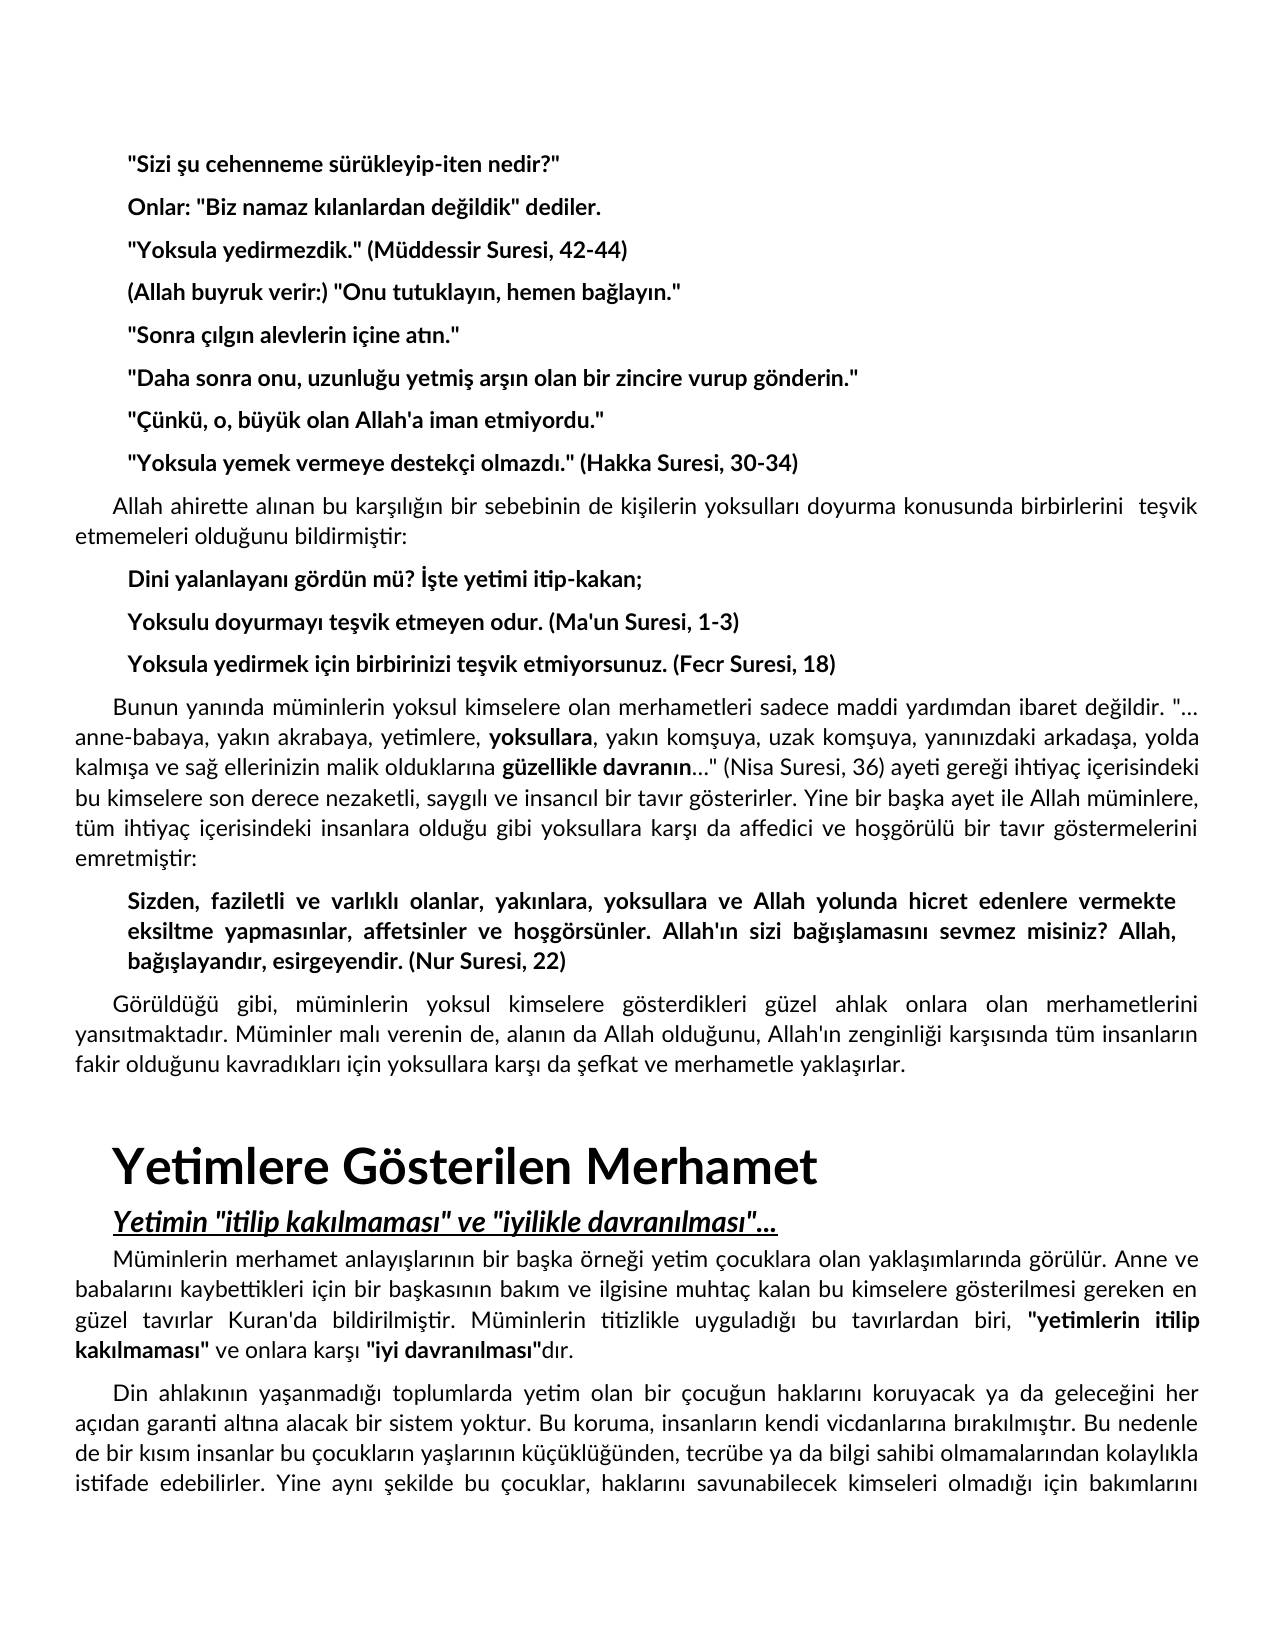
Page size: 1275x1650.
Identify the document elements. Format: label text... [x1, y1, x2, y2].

text Sizden, faziletli ve varlıklı olanlar, yakınlara, yoksullara ve Allah yolunda hicret edenlere vermekte eksiltme yapmasınlar, affetsinler ve hoşgörsünler. Allah'ın sizi bağışlamasını sevmez misiniz? Allah, bağışlayandır, esirgeyendir. (Nur Suresi, 22) [127, 886, 1177, 974]
text Bunun yanında müminlerin yoksul kimselere olan merhametleri sadece maddi yardımdan ibaret değildir. "… anne-babaya, yakın akrabaya, yetimlere, yoksullara, yakın komşuya, uzak komşuya, yanınızdaki arkadaşa, yolda kalmışa ve sağ ellerinizin malik olduklarına güzellikle davranın…" (Nisa Suresi, 36) ayeti gereği ihtiyaç içerisindeki bu kimselere son derece nezaketli, saygılı ve insancıl bir tavır gösterirler. Yine bir başka ayet ile Allah müminlere, tüm ihtiyaç içerisindeki insanlara olduğu gibi yoksullara karşı da affedici ve hoşgörülü bir tavır göstermelerini emretmiştir: [75, 693, 1200, 871]
text "Sonra çılgın alevlerin içine atın." [127, 321, 1177, 348]
text Onlar: "Biz namaz kılanlardan değildik" dediler. [127, 193, 1177, 220]
subtitle Yetimlere Gösterilen Merhamet [112, 1135, 1200, 1195]
text "Yoksula yedirmezdik." (Müddessir Suresi, 42-44) [127, 235, 1177, 263]
text Görüldüğü gibi, müminlerin yoksul kimselere gösterdikleri güzel ahlak onlara olan merhametlerini yansıtmaktadır. Müminler malı verenin de, alanın da Allah olduğunu, Allah'ın zenginliği karşısında tüm insanların fakir olduğunu kavradıkları için yoksullara karşı da şefkat ve merhametle yaklaşırlar. [75, 989, 1200, 1077]
subtitle Yetimin "itilip kakılmaması" ve "iyilikle davranılması"... [112, 1204, 1200, 1239]
text Yoksulu doyurmayı teşvik etmeyen odur. (Ma'un Suresi, 1-3) [127, 607, 1177, 635]
text Yoksula yedirmek için birbirinizi teşvik etmiyorsunuz. (Fecr Suresi, 18) [127, 650, 1177, 677]
text Din ahlakının yaşanmadığı toplumlarda yetim olan bir çocuğun haklarını koruyacak ya da geleceğini her açıdan garanti altına alacak bir sistem yoktur. Bu koruma, insanların kendi vicdanlarına bırakılmıştır. Bu nedenle de bir kısım insanlar bu çocukların yaşlarının küçüklüğünden, tecrübe ya da bilgi sahibi olmamalarından kolaylıkla istifade edebilirler. Yine aynı şekilde bu çocuklar, haklarını savunabilecek kimseleri olmadığı için bakımlarını [75, 1378, 1200, 1496]
text Allah ahirette alınan bu karşılığın bir sebebinin de kişilerin yoksulları doyurma konusunda birbirlerini teşvik etmemeleri olduğunu bildirmiştir: [75, 492, 1200, 549]
text Dini yalanlayanı gördün mü? İşte yetimi itip-kakan; [127, 564, 1177, 592]
text "Yoksula yemek vermeye destekçi olmazdı." (Hakka Suresi, 30-34) [127, 449, 1177, 476]
text Müminlerin merhamet anlayışlarının bir başka örneği yetim çocuklara olan yaklaşımlarında görülür. Anne ve babalarını kaybettikleri için bir başkasının bakım ve ilgisine muhtaç kalan bu kimselere gösterilmesi gereken en güzel tavırlar Kuran'da bildirilmiştir. Müminlerin titizlikle uyguladığı bu tavırlardan biri, "yetimlerin itilip kakılmaması" ve onlara karşı "iyi davranılması"dır. [75, 1245, 1200, 1363]
text "Daha sonra onu, uzunluğu yetmiş arşın olan bir zincire vurup gönderin." [127, 363, 1177, 391]
text "Sizi şu cehenneme sürükleyip-iten nedir?" [127, 150, 1177, 177]
text "Çünkü, o, büyük olan Allah'a iman etmiyordu." [127, 406, 1177, 434]
text (Allah buyruk verir:) "Onu tutuklayın, hemen bağlayın." [127, 278, 1177, 306]
